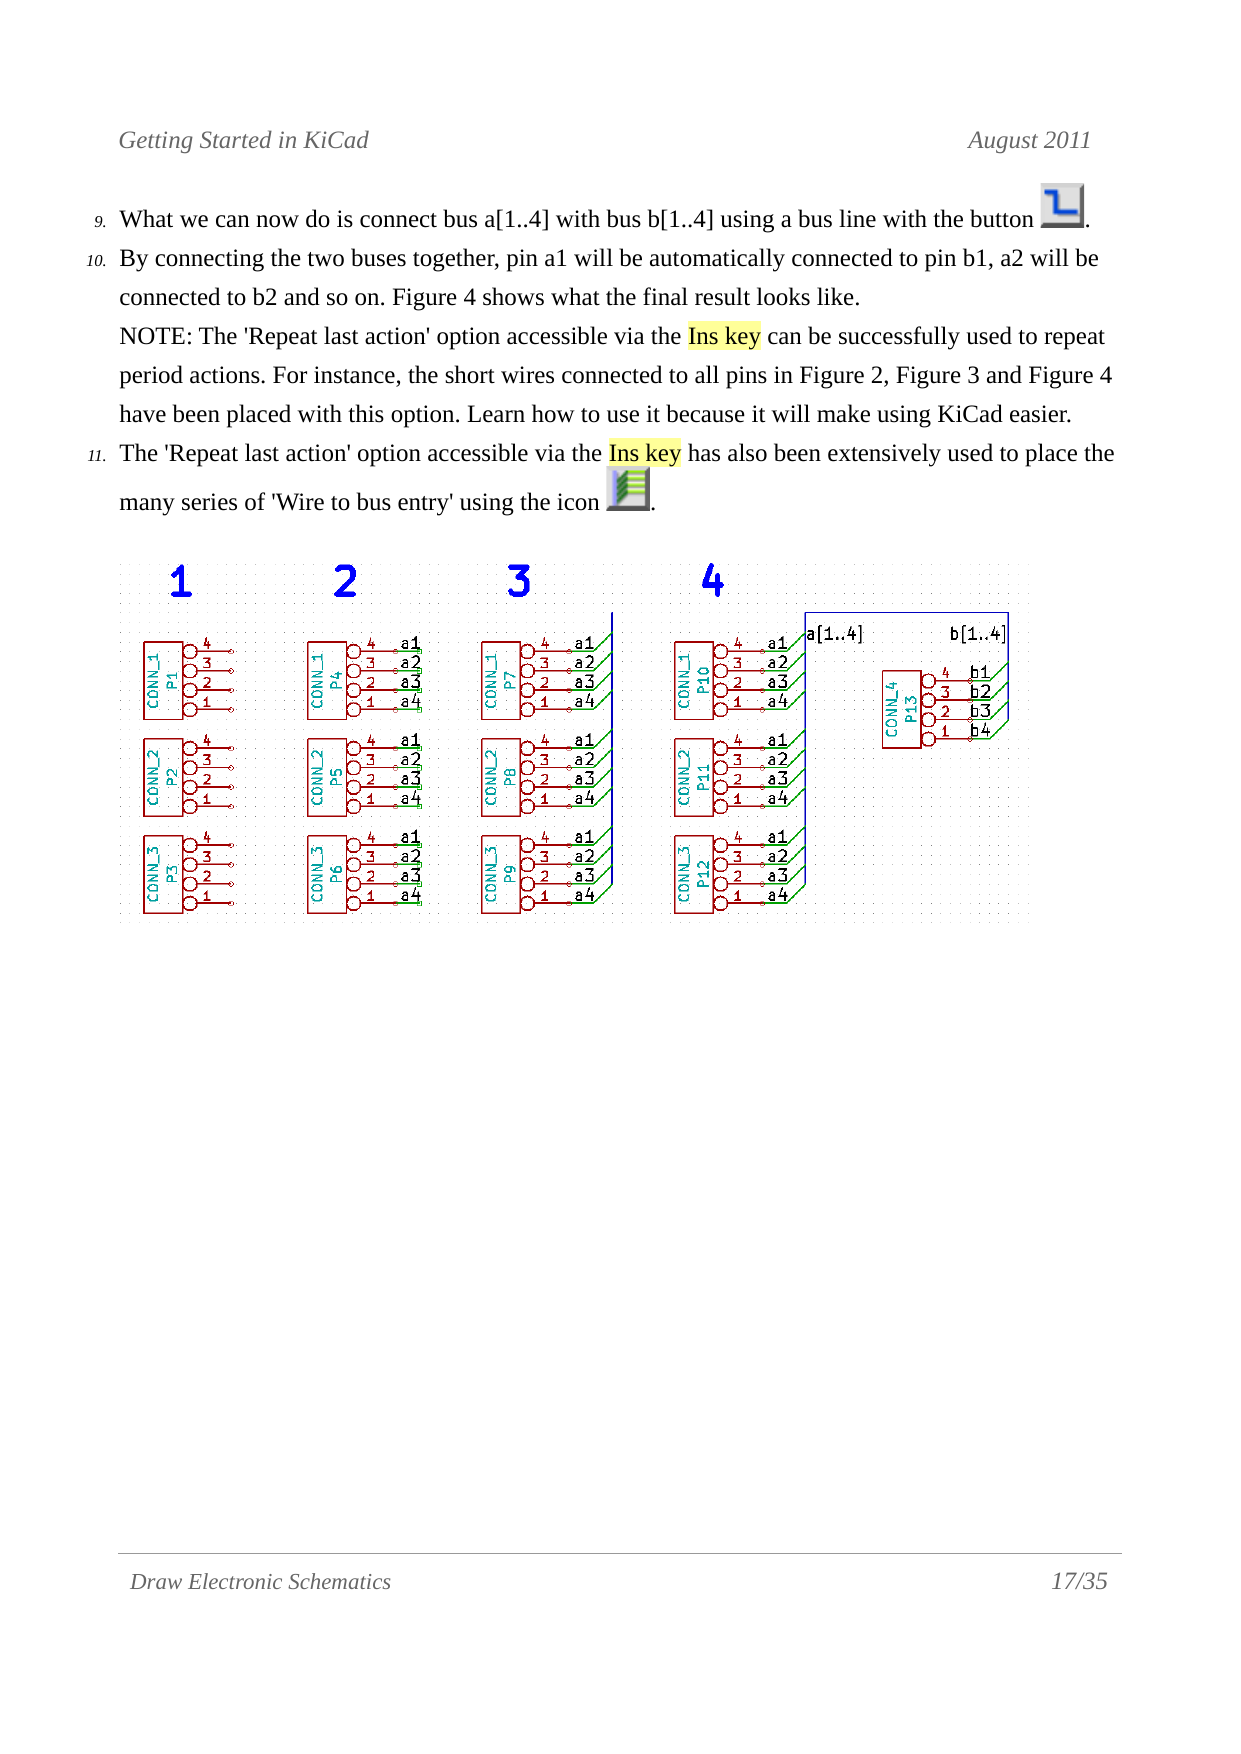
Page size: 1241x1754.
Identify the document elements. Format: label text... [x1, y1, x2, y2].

list What we can now do is connect bus a[1..4] with bus b[1..4] using a bus line with the button . [119, 184, 1122, 233]
list The 'Repeat last action' option accessible via the Ins key has also been extensively used to place the many series of 'Wire to bus entry' using the icon . [119, 428, 1122, 925]
picture [1040, 183, 1085, 228]
picture [606, 466, 650, 511]
picture [119, 555, 1035, 926]
list By connecting the two buses together, pin a1 will be automatically connected to pin b1, a2 will be connected to b2 and so on. Figure 4 shows what the final result looks like. NOTE: The 'Repeat last action' option accessible via the Ins key can be successfully used to repeat period actions. For instance, the short wires connected to all pins in Figure 2, Figure 3 and Figure 4 have been placed with this option. Learn how to use it because it will make using KiCad easier. [119, 233, 1122, 428]
